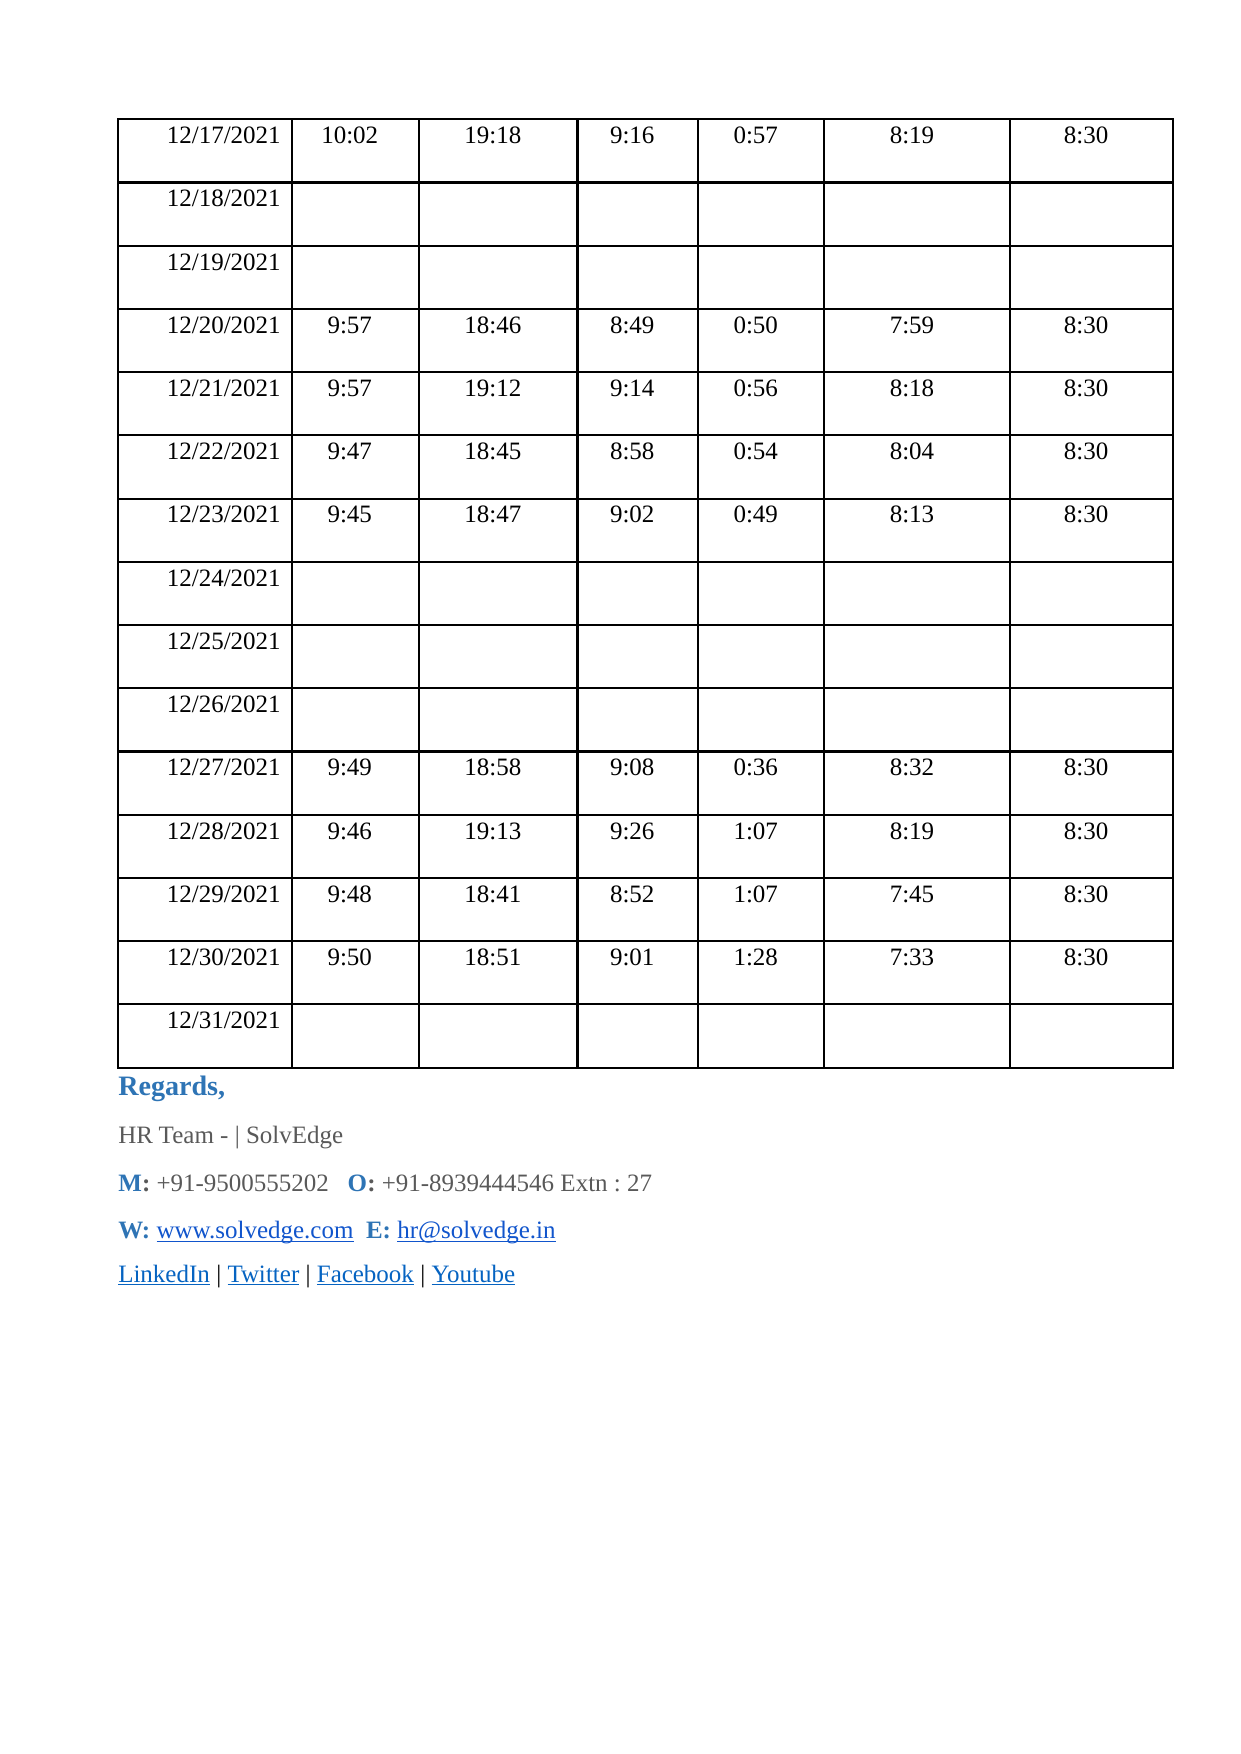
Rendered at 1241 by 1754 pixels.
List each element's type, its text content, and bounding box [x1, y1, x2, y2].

table_cell 8:30 [1011, 500, 1172, 561]
table_cell 0:36 [699, 753, 823, 814]
table_cell 8:52 [579, 879, 697, 940]
table_cell 8:30 [1011, 310, 1172, 371]
table_cell 9:26 [579, 816, 697, 877]
table_cell [579, 563, 697, 624]
table_cell 18:51 [420, 942, 576, 1003]
text M: +91-9500555202 O: +91-8939444546 Extn : 27 [118, 1168, 1122, 1197]
table_cell 9:45 [293, 500, 418, 561]
table_cell [579, 1005, 697, 1067]
table_cell 18:46 [420, 310, 576, 371]
table_cell 9:57 [293, 310, 418, 371]
table_cell 9:46 [293, 816, 418, 877]
table_cell 9:02 [579, 500, 697, 561]
text Regards, [118, 1069, 1122, 1101]
table_cell 12/21/2021 [119, 373, 291, 434]
table_cell 12/20/2021 [119, 310, 291, 371]
table_cell 8:30 [1011, 879, 1172, 940]
table_cell [420, 184, 576, 244]
table_cell [699, 626, 823, 687]
table_cell 8:32 [825, 753, 1009, 814]
table_cell [825, 1005, 1009, 1067]
table_cell 18:45 [420, 436, 576, 497]
table_cell [293, 184, 418, 244]
table_cell 8:30 [1011, 816, 1172, 877]
table_cell [420, 626, 576, 687]
table_cell [699, 689, 823, 750]
table_cell 9:01 [579, 942, 697, 1003]
table_cell 0:54 [699, 436, 823, 497]
table_cell [420, 1005, 576, 1067]
table_cell [579, 626, 697, 687]
table_cell [825, 563, 1009, 624]
table_cell [825, 247, 1009, 308]
table_cell [579, 689, 697, 750]
table_cell 7:33 [825, 942, 1009, 1003]
table_cell 8:30 [1011, 436, 1172, 497]
table_cell 0:50 [699, 310, 823, 371]
table_cell 12/30/2021 [119, 942, 291, 1003]
table_cell [699, 184, 823, 244]
table_cell [1011, 184, 1172, 244]
table_cell [1011, 563, 1172, 624]
table_cell [1011, 626, 1172, 687]
table_cell 12/26/2021 [119, 689, 291, 750]
table_cell 9:49 [293, 753, 418, 814]
table_cell 9:16 [579, 120, 697, 181]
table_cell [699, 247, 823, 308]
table_cell 12/25/2021 [119, 626, 291, 687]
table_cell 19:12 [420, 373, 576, 434]
table_cell 1:07 [699, 816, 823, 877]
table_cell [825, 184, 1009, 244]
table_cell 8:30 [1011, 753, 1172, 814]
table_cell 12/22/2021 [119, 436, 291, 497]
table_cell [825, 626, 1009, 687]
table_cell 18:47 [420, 500, 576, 561]
table_cell 9:14 [579, 373, 697, 434]
table_cell 12/18/2021 [119, 184, 291, 244]
table_cell 8:49 [579, 310, 697, 371]
table_cell 12/23/2021 [119, 500, 291, 561]
table_cell 19:18 [420, 120, 576, 181]
table_cell [579, 247, 697, 308]
table_cell 8:30 [1011, 373, 1172, 434]
text HR Team - | SolvEdge [118, 1120, 1122, 1149]
table_cell 18:41 [420, 879, 576, 940]
table_cell 1:28 [699, 942, 823, 1003]
table_cell [293, 247, 418, 308]
table_cell 19:13 [420, 816, 576, 877]
table_cell 12/17/2021 [119, 120, 291, 181]
table_cell [293, 689, 418, 750]
table_cell [420, 563, 576, 624]
table_cell 9:08 [579, 753, 697, 814]
table_cell [1011, 1005, 1172, 1067]
table_cell 9:47 [293, 436, 418, 497]
table_cell 8:19 [825, 816, 1009, 877]
table_cell [293, 1005, 418, 1067]
table_cell [579, 184, 697, 244]
table_cell [699, 563, 823, 624]
table_cell [293, 563, 418, 624]
table_cell 8:04 [825, 436, 1009, 497]
table_cell 8:19 [825, 120, 1009, 181]
table_cell 12/27/2021 [119, 753, 291, 814]
text W: www.solvedge.com E: hr@solvedge.in [118, 1216, 1122, 1244]
table_cell [420, 689, 576, 750]
table_cell [699, 1005, 823, 1067]
table_cell [420, 247, 576, 308]
table_cell 9:57 [293, 373, 418, 434]
table_cell 9:50 [293, 942, 418, 1003]
table_cell 1:07 [699, 879, 823, 940]
table_cell 12/29/2021 [119, 879, 291, 940]
table_cell 0:49 [699, 500, 823, 561]
table_cell 8:58 [579, 436, 697, 497]
table_cell [1011, 247, 1172, 308]
table_cell 9:48 [293, 879, 418, 940]
table_cell 0:57 [699, 120, 823, 181]
table_cell 8:13 [825, 500, 1009, 561]
table_cell 0:56 [699, 373, 823, 434]
table_cell [825, 689, 1009, 750]
table_cell 8:18 [825, 373, 1009, 434]
table_cell 18:58 [420, 753, 576, 814]
table_cell 7:59 [825, 310, 1009, 371]
text LinkedIn | Twitter | Facebook | Youtube [118, 1259, 1122, 1288]
table_cell 12/28/2021 [119, 816, 291, 877]
table_cell 12/31/2021 [119, 1005, 291, 1067]
table_cell 8:30 [1011, 120, 1172, 181]
table_cell 7:45 [825, 879, 1009, 940]
table_cell 12/19/2021 [119, 247, 291, 308]
table_cell [1011, 689, 1172, 750]
table_cell [293, 626, 418, 687]
table_cell 10:02 [293, 120, 418, 181]
table_cell 8:30 [1011, 942, 1172, 1003]
table_cell 12/24/2021 [119, 563, 291, 624]
